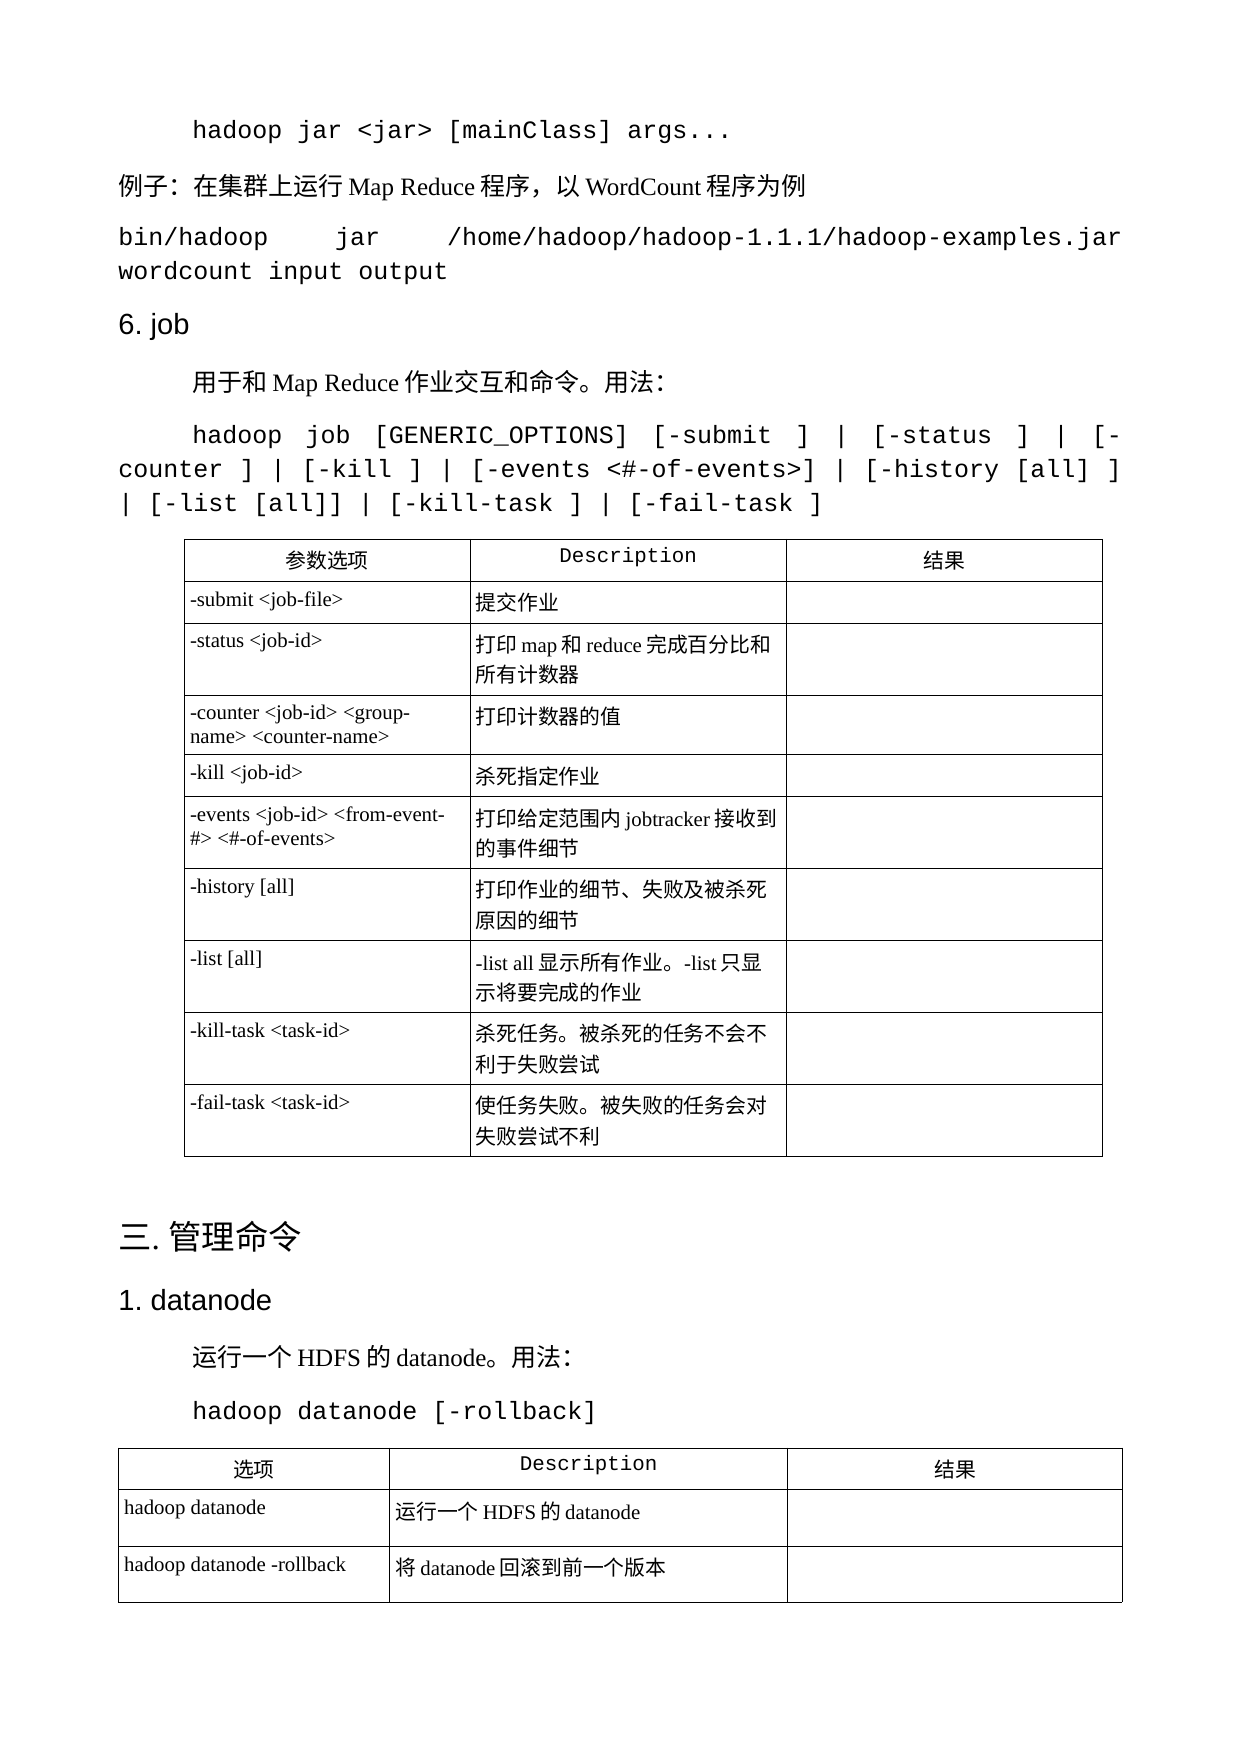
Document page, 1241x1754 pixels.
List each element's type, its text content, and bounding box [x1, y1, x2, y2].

table_cell hadoop datanode [119, 1490, 389, 1546]
table_cell 打印作业的细节、失败及被杀死原因的细节 [471, 869, 786, 940]
table_cell 打印给定范围内jobtracker接收到的事件细节 [471, 797, 786, 868]
table_cell -fail-task <task-id> [185, 1085, 470, 1156]
table_cell [787, 624, 1102, 694]
table_cell 将datanode回滚到前一个版本 [390, 1547, 787, 1602]
table_cell [787, 755, 1102, 796]
text 运行一个HDFS的datanode。用法： [118, 1338, 1122, 1374]
table_header 参数选项 [185, 540, 470, 581]
table_cell -kill <job-id> [185, 755, 470, 796]
text 1. datanode [118, 1283, 1122, 1317]
table_cell 使任务失败。被失败的任务会对失败尝试不利 [471, 1085, 786, 1156]
table_cell [788, 1490, 1122, 1546]
table_cell 提交作业 [471, 582, 786, 622]
table_header 选项 [119, 1449, 389, 1489]
text hadoop job [GENERIC_OPTIONS] [-submit ] | [-status ] | [-counter ] | [-kill ] | [-events <#-of-events>] | [-history [all] ] | [-list [all]] | [-kill-task ] | [-fail-task ] [118, 420, 1122, 519]
table_cell -list all显示所有作业。-list只显示将要完成的作业 [471, 941, 786, 1012]
table_cell 运行一个HDFS的datanode [390, 1490, 787, 1546]
table_cell -counter <job-id> <group-name> <counter-name> [185, 696, 470, 754]
table_cell [787, 582, 1102, 622]
table_cell 打印计数器的值 [471, 696, 786, 754]
table_cell [787, 1013, 1102, 1084]
table_header 结果 [787, 540, 1102, 581]
table_cell -history [all] [185, 869, 470, 940]
table_cell [787, 869, 1102, 940]
table_cell 杀死指定作业 [471, 755, 786, 796]
table_cell [787, 797, 1102, 868]
text 三. 管理命令 [118, 1211, 1122, 1259]
text hadoop jar <jar> [mainClass] args... [118, 118, 1122, 146]
table_cell -kill-task <task-id> [185, 1013, 470, 1084]
table_cell [787, 696, 1102, 754]
table_header Description [471, 540, 786, 581]
table_header 结果 [788, 1449, 1122, 1489]
table_cell -submit <job-file> [185, 582, 470, 622]
table_cell -events <job-id> <from-event-#> <#-of-events> [185, 797, 470, 868]
table_cell -list [all] [185, 941, 470, 1012]
table_cell 杀死任务。被杀死的任务不会不利于失败尝试 [471, 1013, 786, 1084]
table_header Description [390, 1449, 787, 1489]
text bin/hadoop jar /home/hadoop/hadoop-1.1.1/hadoop-examples.jar wordcount input output [118, 225, 1122, 287]
table_cell [787, 941, 1102, 1012]
text 用于和Map Reduce作业交互和命令。用法： [118, 362, 1122, 398]
text 6. job [118, 307, 1122, 341]
text 例子：在集群上运行Map Reduce程序，以WordCount程序为例 [118, 167, 1122, 203]
table_cell 打印map和reduce完成百分比和所有计数器 [471, 624, 786, 694]
table_cell hadoop datanode -rollback [119, 1547, 389, 1602]
table_cell -status <job-id> [185, 624, 470, 694]
text hadoop datanode [-rollback] [118, 1396, 1122, 1427]
table_cell [787, 1085, 1102, 1156]
table_cell [788, 1547, 1122, 1602]
